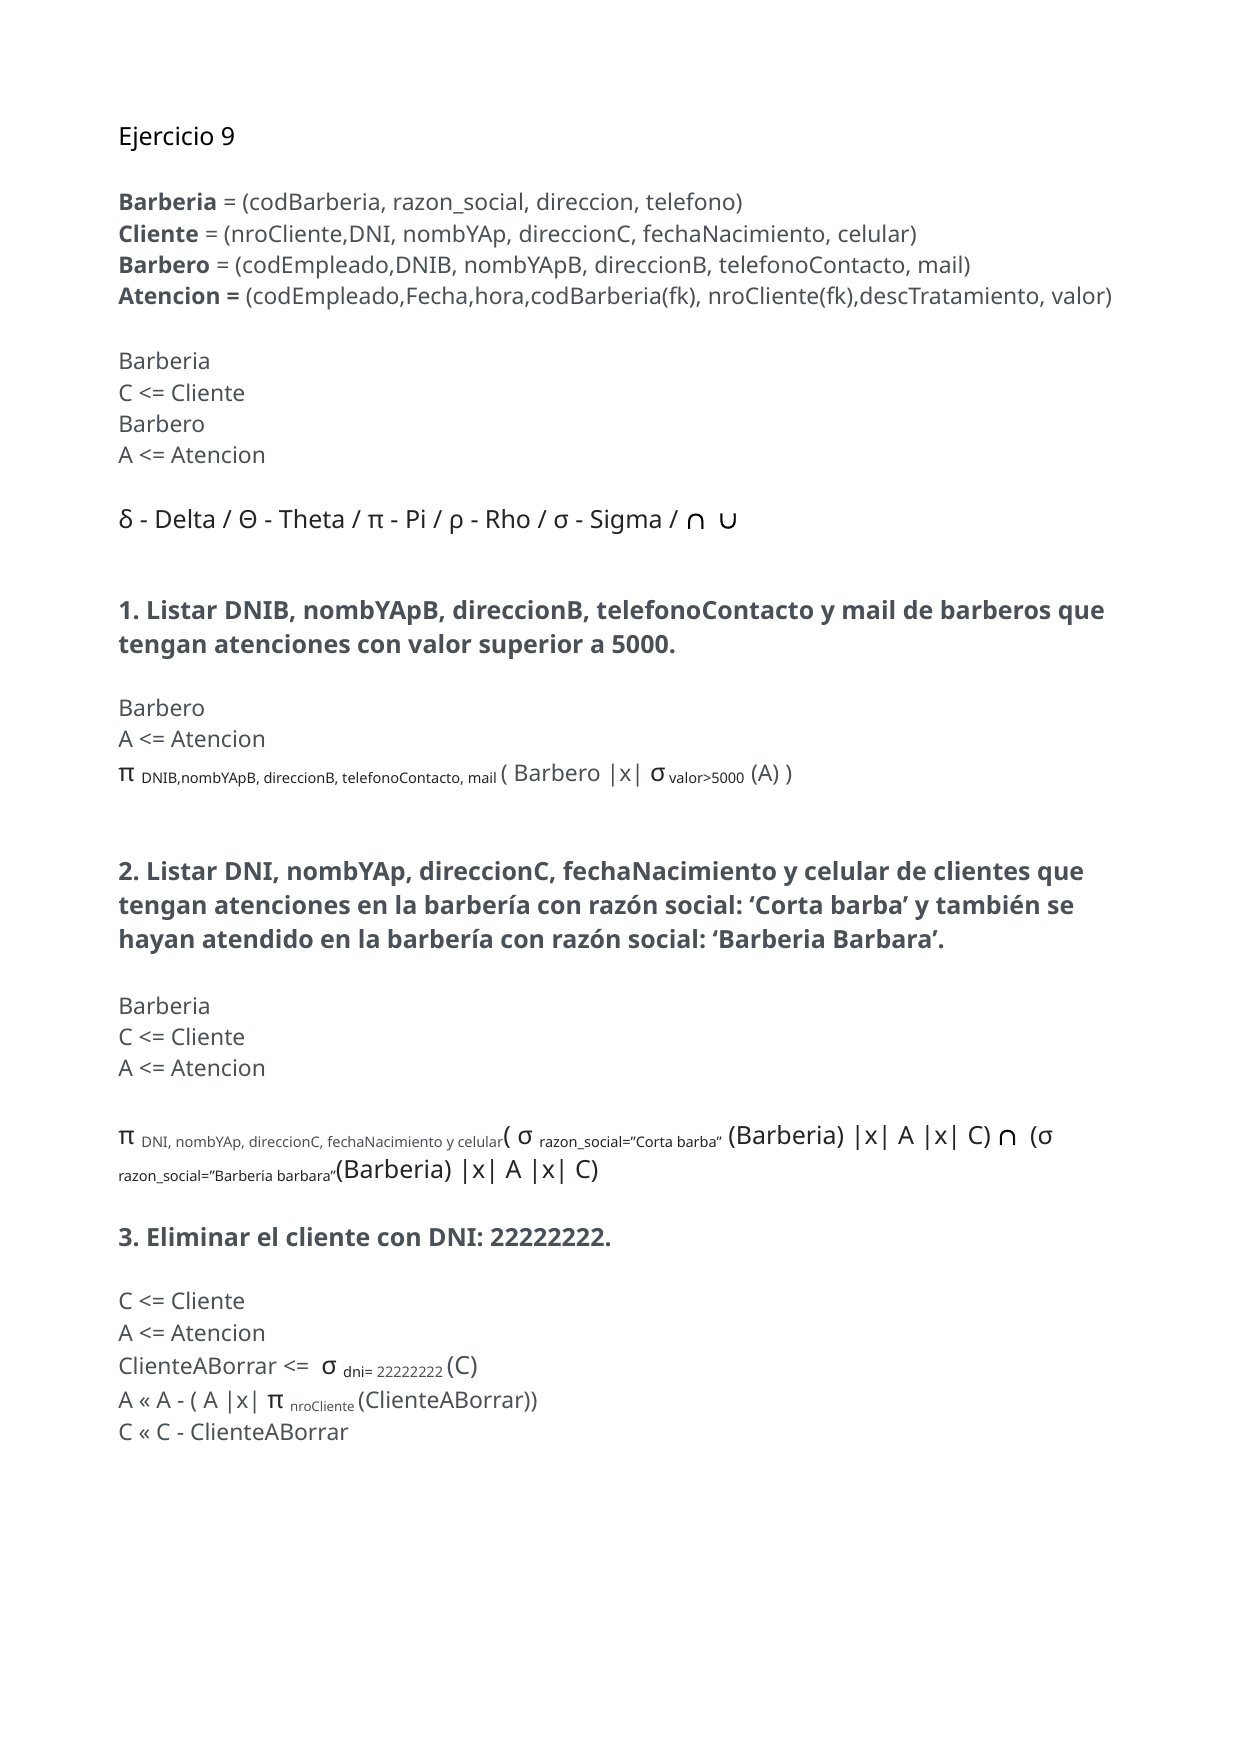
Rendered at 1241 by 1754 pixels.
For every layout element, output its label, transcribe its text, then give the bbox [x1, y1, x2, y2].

text C <= Cliente [118, 377, 1122, 408]
text Barbero [118, 692, 1122, 723]
text Atencion = (codEmpleado,Fecha,hora,codBarberia(fk), nroCliente(fk),descTratamiento, valor) [118, 280, 1122, 311]
text Barberia = (codBarberia, razon_social, direccion, telefono) [118, 186, 1122, 217]
text π DNIB,nombYApB, direccionB, telefonoContacto, mail ( Barbero |x| σ valor>5000 (A) ) [118, 754, 1122, 788]
text Barbero = (codEmpleado,DNIB, nombYApB, direccionB, telefonoContacto, mail) [118, 249, 1122, 280]
text ClienteABorrar <= σ dni= 22222222 (C) [118, 1348, 1122, 1382]
text 2. Listar DNI, nombYAp, direccionC, fechaNacimiento y celular de clientes que tengan atenciones en la barbería con razón social: ‘Corta barba’ y también se hayan atendido en la barbería con razón social: ‘Barberia Barbara’. [118, 854, 1122, 956]
text A <= Atencion [118, 439, 1122, 470]
text Barberia [118, 345, 1122, 377]
text A <= Atencion [118, 1052, 1122, 1084]
text C « C - ClienteABorrar [118, 1416, 1122, 1447]
text C <= Cliente [118, 1021, 1122, 1052]
text Barbero [118, 408, 1122, 439]
text 3. Eliminar el cliente con DNI: 22222222. [118, 1220, 1122, 1254]
text A <= Atencion [118, 723, 1122, 754]
text Barberia [118, 990, 1122, 1021]
text Ejercicio 9 [118, 118, 1122, 152]
text Cliente = (nroCliente,DNI, nombYAp, direccionC, fechaNacimiento, celular) [118, 217, 1122, 249]
text A « A - ( A |x| π nroCliente (ClienteABorrar)) [118, 1382, 1122, 1416]
text A <= Atencion [118, 1316, 1122, 1348]
text π DNI, nombYAp, direccionC, fechaNacimiento y celular( σ razon_social=”Corta barba” (Barberia) |x| A |x| C) Ç (σ razon_social=”Barberia barbara”(Barberia) |x| A |x| C) [118, 1118, 1122, 1186]
text C <= Cliente [118, 1285, 1122, 1316]
text 1. Listar DNIB, nombYApB, direccionB, telefonoContacto y mail de barberos que tengan atenciones con valor superior a 5000. [118, 592, 1122, 661]
text δ - Delta / Θ - Theta / π - Pi / ρ - Rho / σ - Sigma / Ç È [118, 502, 1122, 536]
